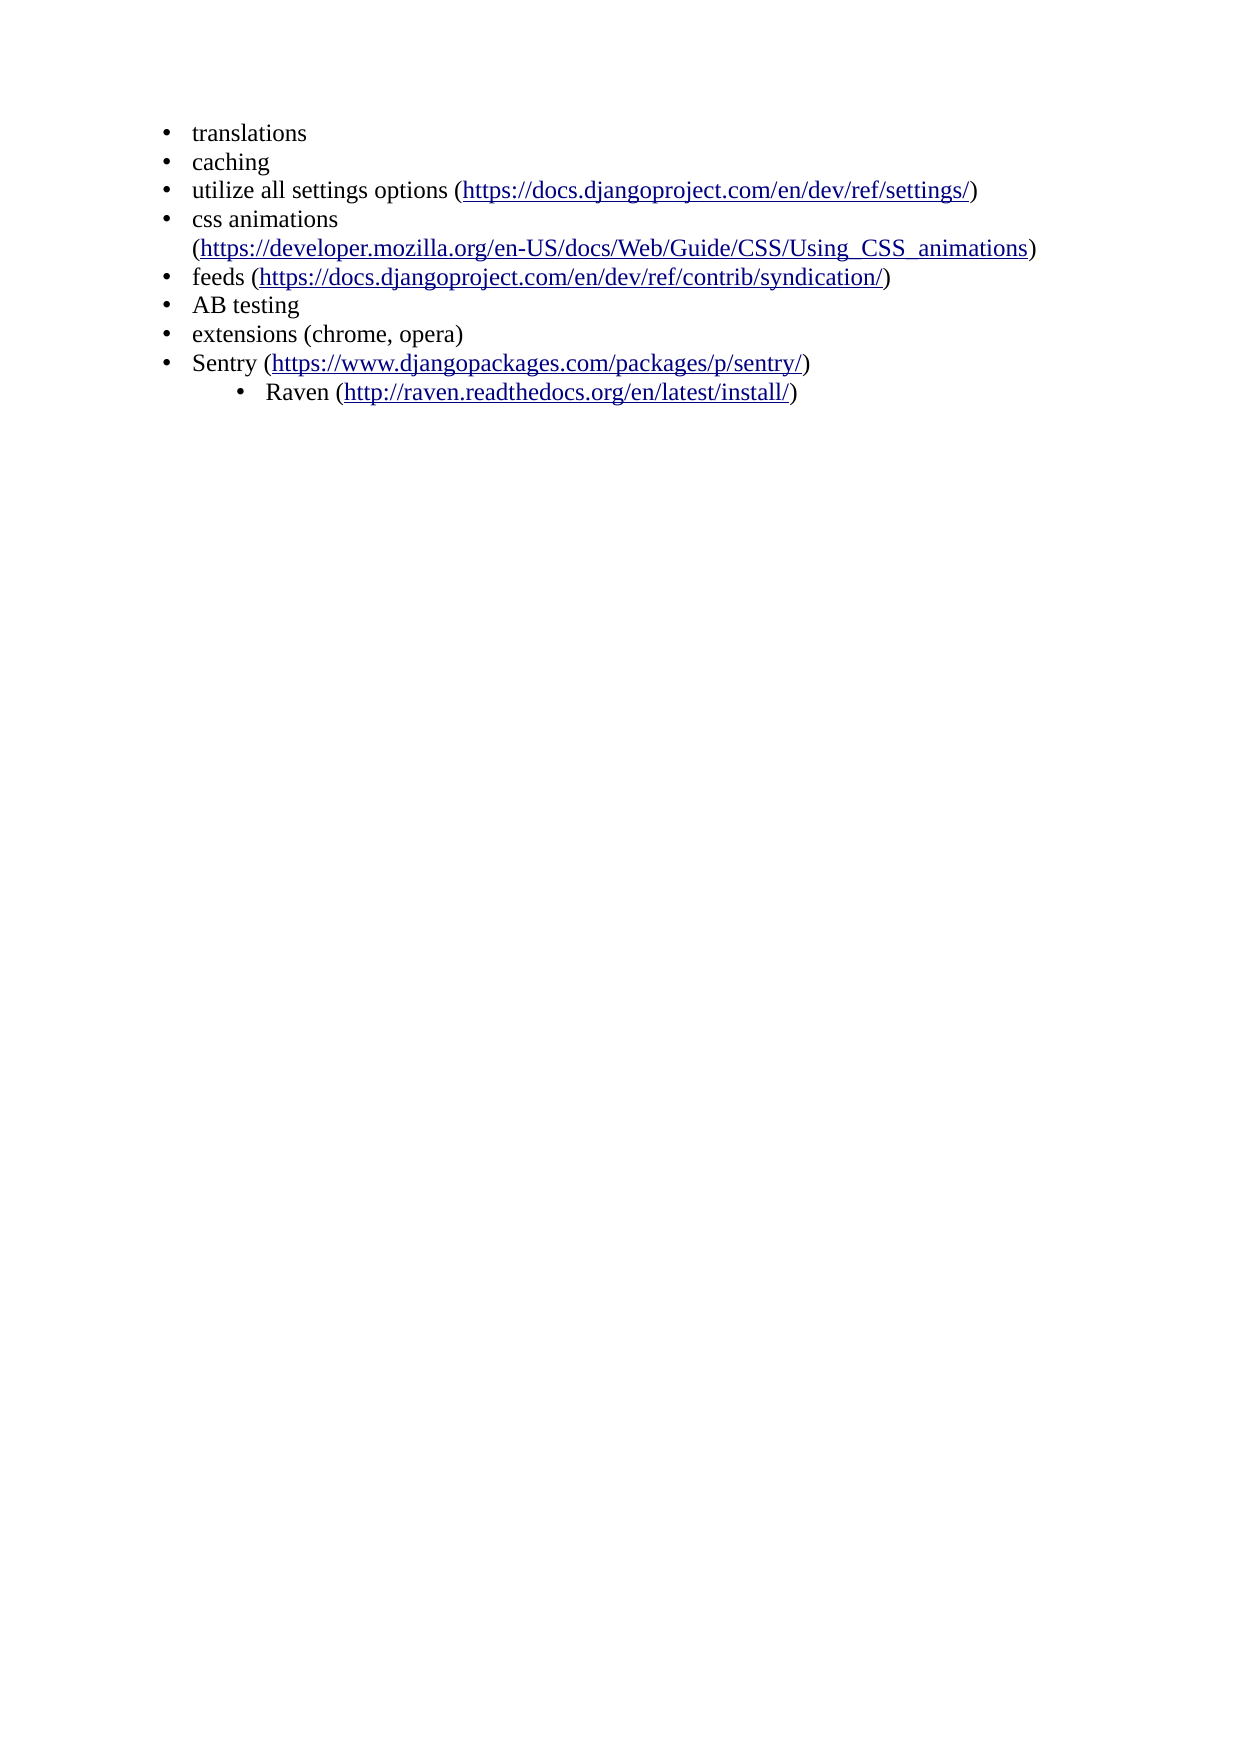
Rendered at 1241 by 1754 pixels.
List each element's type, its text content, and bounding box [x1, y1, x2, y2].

list utilize all settings options (https://docs.djangoproject.com/en/dev/ref/settings/) [162, 176, 1122, 204]
list caching [162, 147, 1122, 176]
list extensions (chrome, opera) [162, 319, 1122, 348]
list AB testing [162, 291, 1122, 319]
list css animations (https://developer.mozilla.org/en-US/docs/Web/Guide/CSS/Using_CSS_animations) [162, 204, 1122, 262]
list Sentry (https://www.djangopackages.com/packages/p/sentry/) [162, 348, 1122, 377]
list feeds (https://docs.djangoproject.com/en/dev/ref/contrib/syndication/) [162, 262, 1122, 291]
list Raven (http://raven.readthedocs.org/en/latest/install/) [236, 377, 1122, 406]
list translations [162, 118, 1122, 147]
